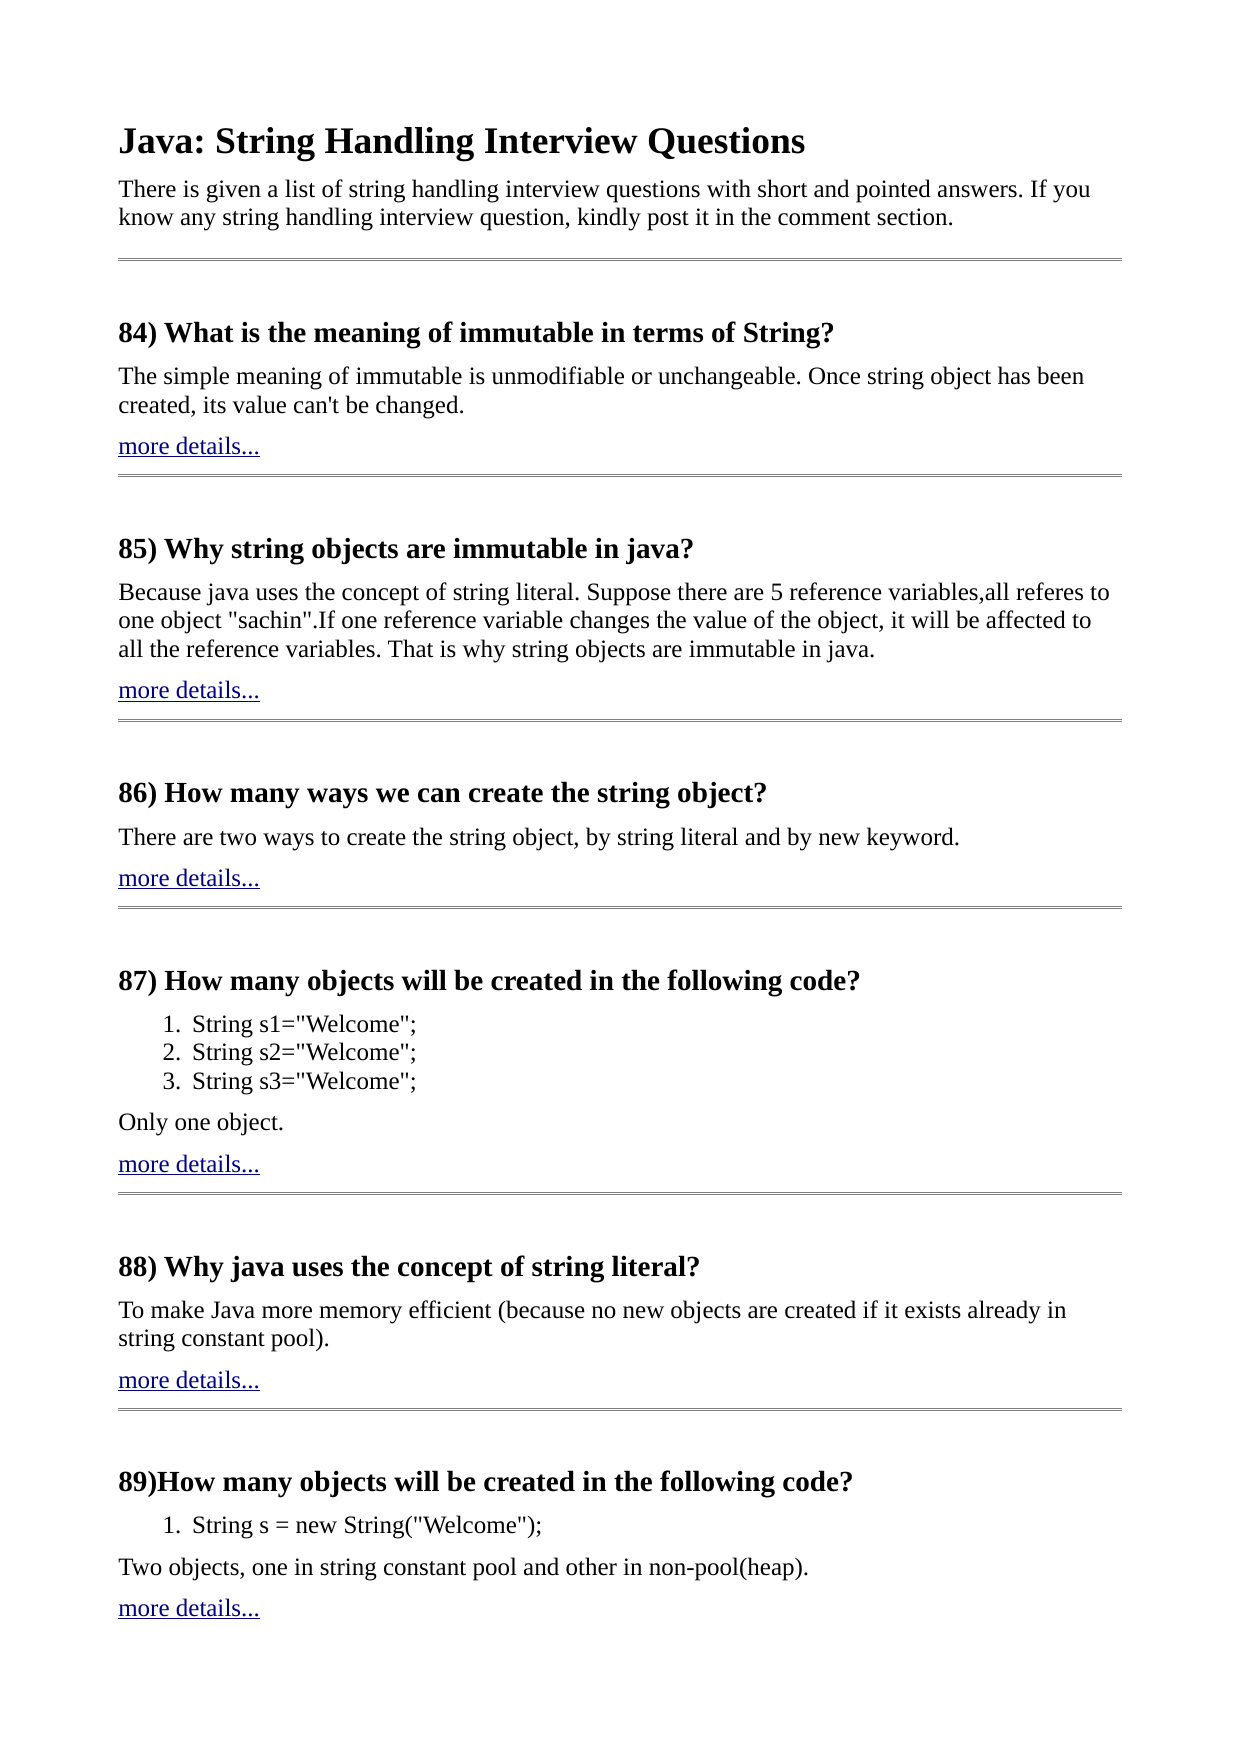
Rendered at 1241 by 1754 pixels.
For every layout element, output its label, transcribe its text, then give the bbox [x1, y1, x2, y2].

text more details... [118, 863, 1122, 892]
list String s2="Welcome"; [162, 1037, 1122, 1066]
text Two objects, one in string constant pool and other in non-pool(heap). [118, 1552, 1122, 1581]
text more details... [118, 1149, 1122, 1177]
text more details... [118, 431, 1122, 460]
text Because java uses the concept of string literal. Suppose there are 5 reference variables,all referes to one object "sachin".If one reference variable changes the value of the object, it will be affected to all the reference variables. That is why string objects are immutable in java. [118, 577, 1122, 663]
list String s3="Welcome"; [162, 1066, 1122, 1095]
text There are two ways to create the string object, by string literal and by new keyword. [118, 822, 1122, 850]
text more details... [118, 1365, 1122, 1393]
subtitle 84) What is the meaning of immutable in terms of String? [118, 315, 1122, 348]
text There is given a list of string handling interview questions with short and pointed answers. If you know any string handling interview question, kindly post it in the comment section. [118, 174, 1122, 231]
text To make Java more memory efficient (because no new objects are created if it exists already in string constant pool). [118, 1295, 1122, 1352]
text The simple meaning of immutable is unmodifiable or unchangeable. Once string object has been created, its value can't be changed. [118, 361, 1122, 418]
subtitle 88) Why java uses the concept of string literal? [118, 1249, 1122, 1282]
subtitle Java: String Handling Interview Questions [118, 118, 1122, 161]
text more details... [118, 1593, 1122, 1622]
list String s = new String("Welcome"); [162, 1511, 1122, 1539]
text Only one object. [118, 1107, 1122, 1136]
subtitle 89)How many objects will be created in the following code? [118, 1464, 1122, 1498]
text more details... [118, 676, 1122, 704]
subtitle 85) Why string objects are immutable in java? [118, 531, 1122, 564]
subtitle 86) How many ways we can create the string object? [118, 776, 1122, 809]
list String s1="Welcome"; [162, 1009, 1122, 1037]
subtitle 87) How many objects will be created in the following code? [118, 963, 1122, 996]
